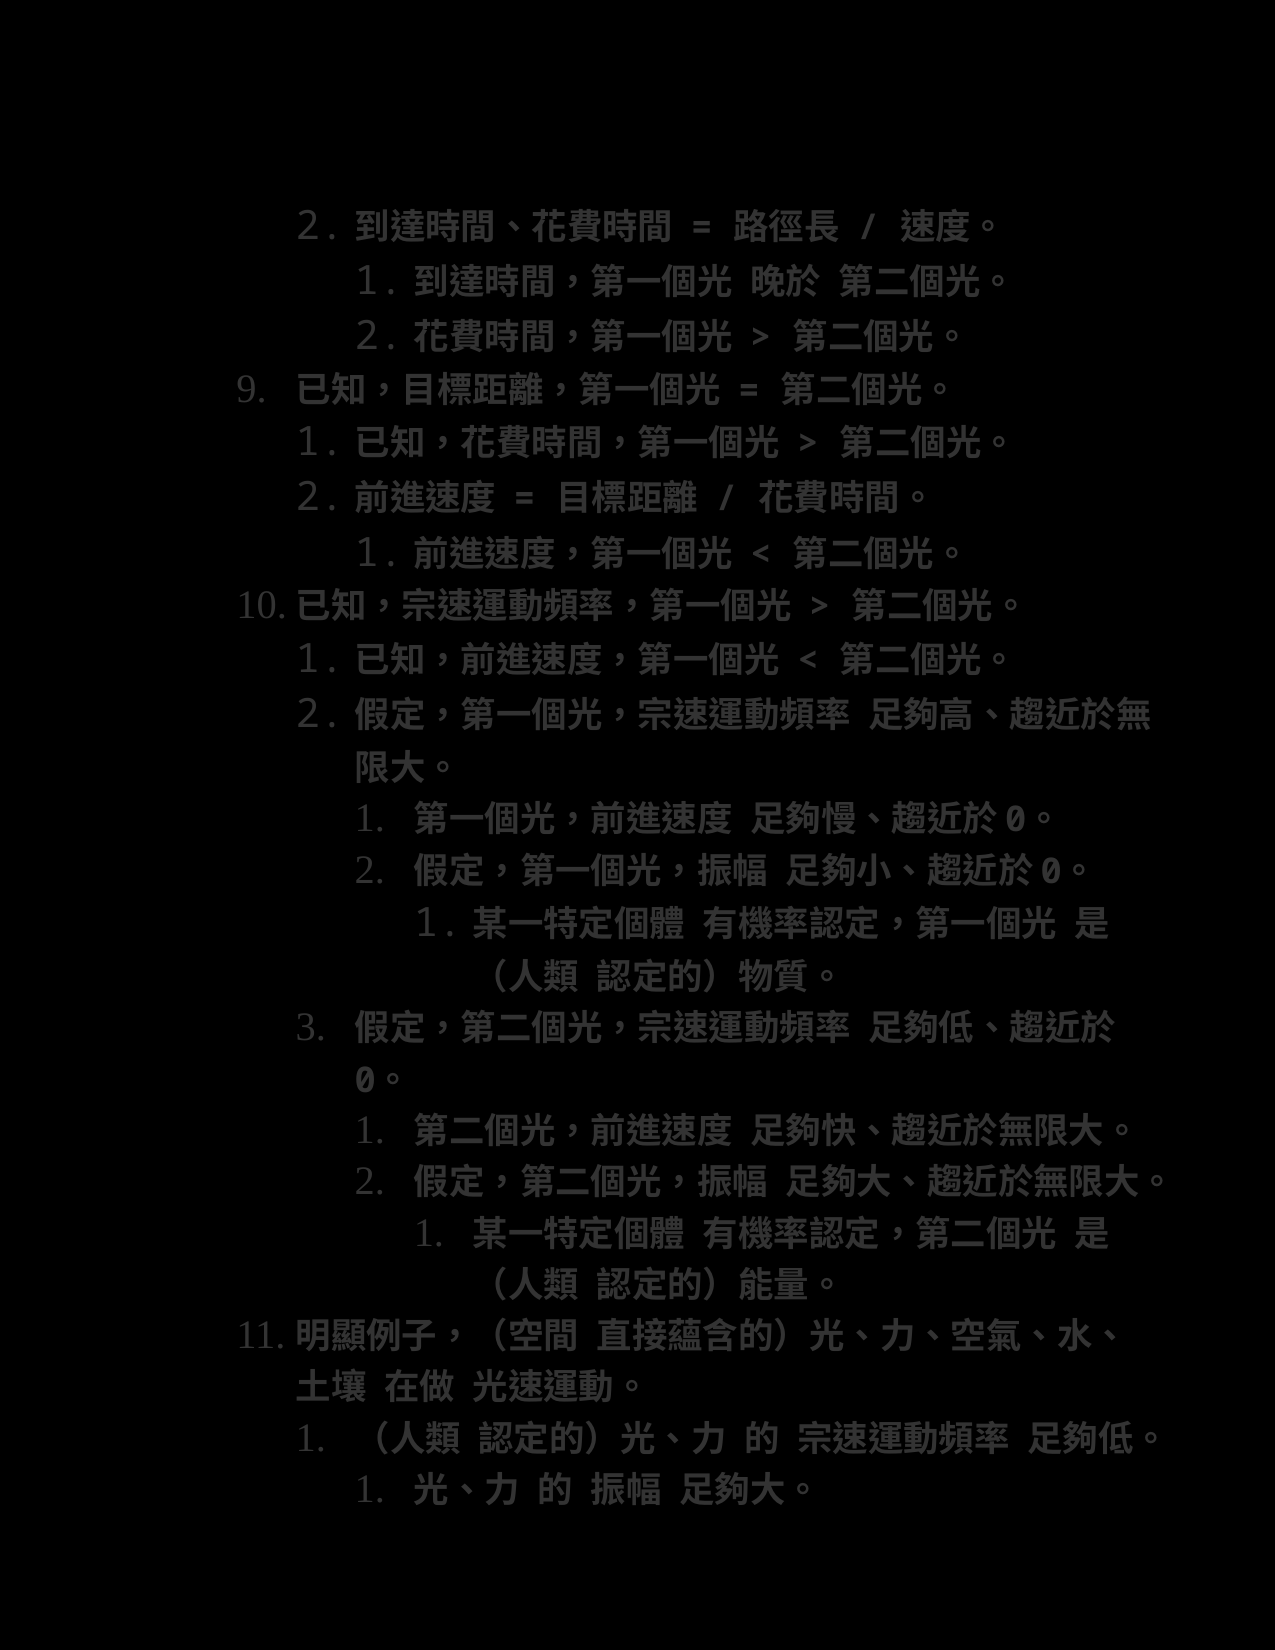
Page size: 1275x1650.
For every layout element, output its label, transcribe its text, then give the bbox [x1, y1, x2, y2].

list （人類 認定的）光、力 的 宗速運動頻率 足夠低。 [295, 1410, 1157, 1461]
list 前進速度 = 目標距離 / 花費時間。 [295, 468, 1157, 523]
list 已知，花費時間，第一個光 > 第二個光。 [295, 412, 1157, 468]
list 已知，目標距離，第一個光 = 第二個光。 [236, 361, 1157, 412]
list 假定，第二個光，振幅 足夠大、趨近於無限大。 [354, 1154, 1157, 1205]
list 某一特定個體 有機率認定，第二個光 是（人類 認定的）能量。 [413, 1205, 1157, 1307]
list 光、力 的 振幅 足夠大。 [354, 1461, 1157, 1512]
list 到達時間、花費時間 = 路徑長 / 速度。 [295, 196, 1157, 251]
list 第二個光，前進速度 足夠快、趨近於無限大。 [354, 1102, 1157, 1154]
list 已知，前進速度，第一個光 < 第二個光。 [295, 629, 1157, 684]
list 假定，第一個光，振幅 足夠小、趨近於0。 [354, 842, 1157, 893]
list 明顯例子，（空間 直接蘊含的）光、力、空氣、水、土壤 在做 光速運動。 [236, 1307, 1157, 1410]
list 到達時間，第一個光 晚於 第二個光。 [354, 251, 1157, 306]
list 已知，宗速運動頻率，第一個光 > 第二個光。 [236, 578, 1157, 629]
list 第一個光，前進速度 足夠慢、趨近於0。 [354, 791, 1157, 842]
list 某一特定個體 有機率認定，第一個光 是（人類 認定的）物質。 [413, 893, 1157, 1000]
list 花費時間，第一個光 > 第二個光。 [354, 306, 1157, 361]
list 前進速度，第一個光 < 第二個光。 [354, 523, 1157, 578]
list 假定，第二個光，宗速運動頻率 足夠低、趨近於0。 [295, 1000, 1157, 1102]
list 假定，第一個光，宗速運動頻率 足夠高、趨近於無限大。 [295, 684, 1157, 791]
